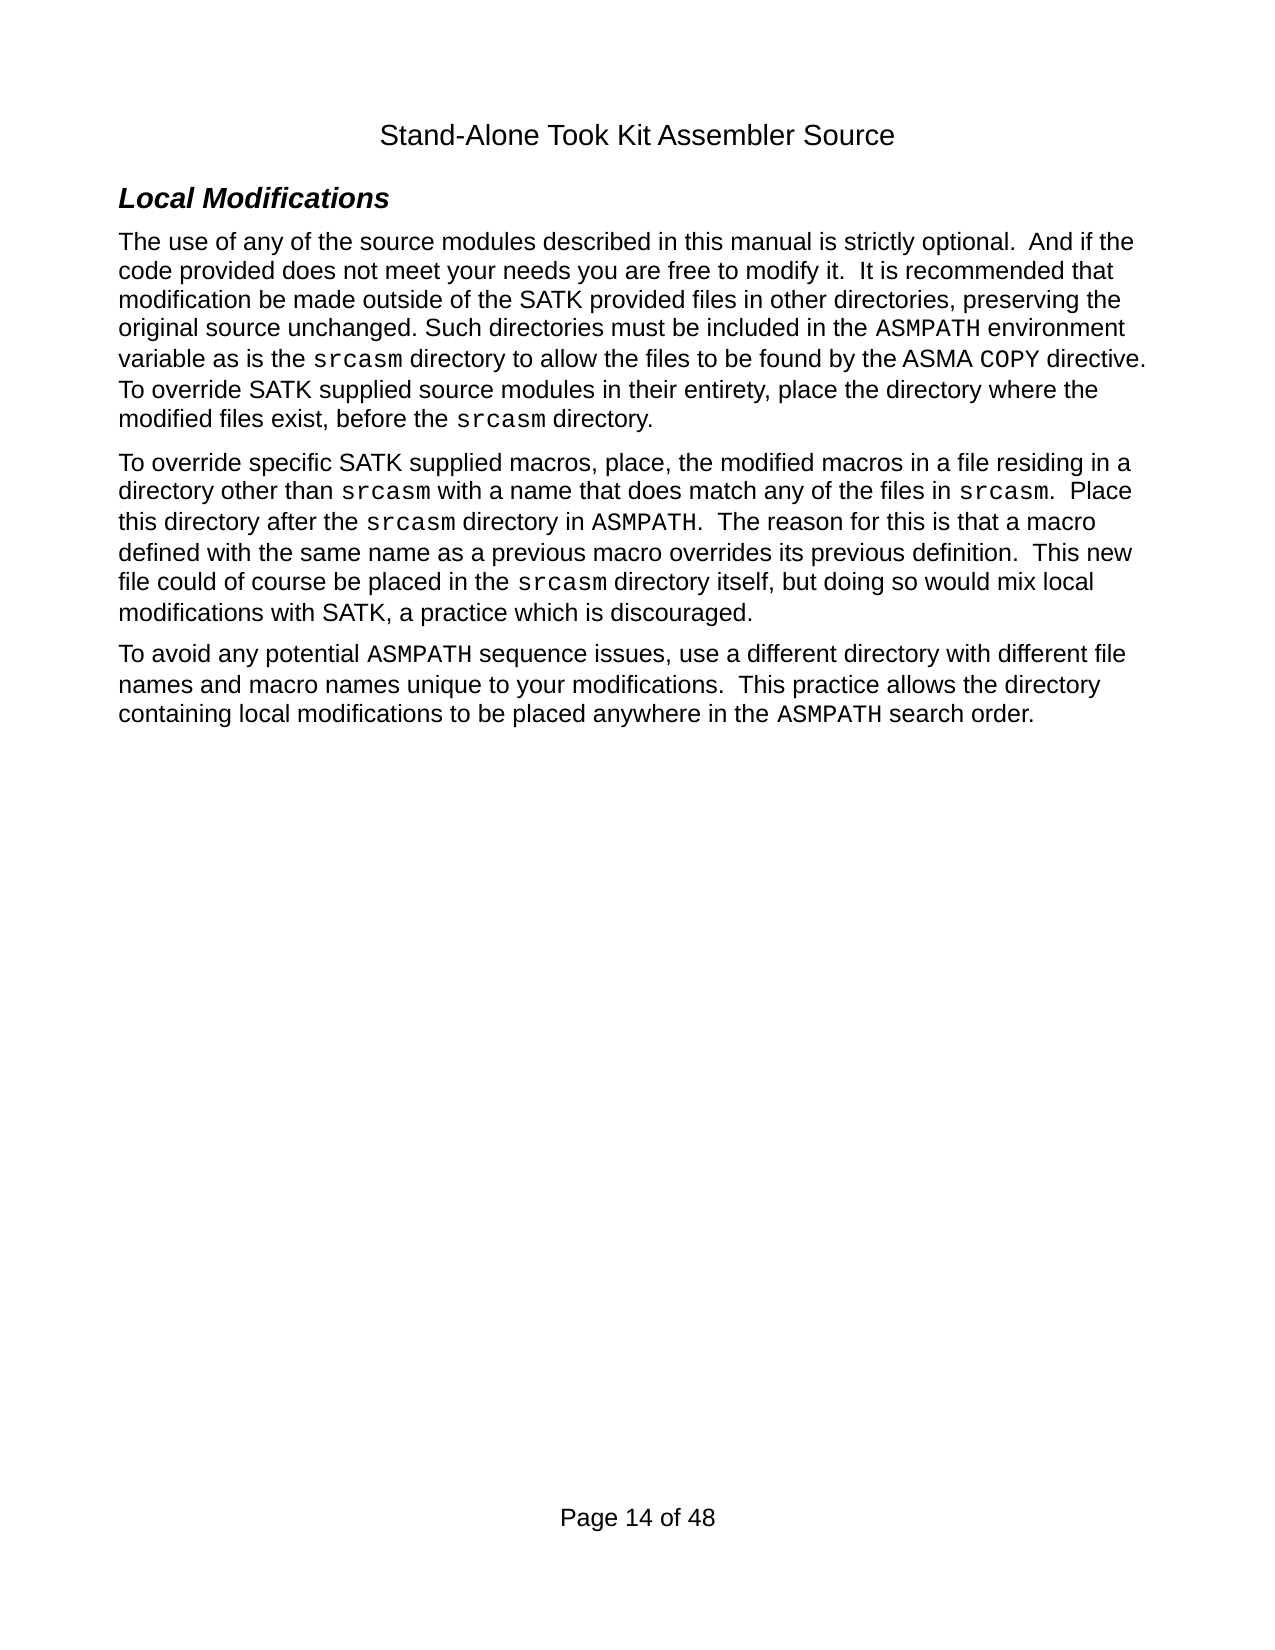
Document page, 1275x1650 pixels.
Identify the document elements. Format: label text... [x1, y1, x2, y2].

text To override specific SATK supplied macros, place, the modified macros in a file residing in a directory other than srcasm with a name that does match any of the files in srcasm. Place this directory after the srcasm directory in ASMPATH. The reason for this is that a macro defined with the same name as a previous macro overrides its previous definition. This new file could of course be placed in the srcasm directory itself, but doing so would mix local modifications with SATK, a practice which is discouraged. [118, 447, 1157, 627]
text The use of any of the source modules described in this manual is strictly optional. And if the code provided does not meet your needs you are free to modify it. It is recommended that modification be made outside of the SATK provided files in other directories, preserving the original source unchanged. Such directories must be included in the ASMPATH environment variable as is the srcasm directory to allow the files to be found by the ASMA COPY directive. To override SATK supplied source modules in their entirety, place the directory where the modified files exist, before the srcasm directory. [118, 227, 1157, 435]
text To avoid any potential ASMPATH sequence issues, use a different directory with different file names and macro names unique to your modifications. This practice allows the directory containing local modifications to be placed anywhere in the ASMPATH search order. [118, 639, 1157, 730]
subtitle Local Modifications [118, 181, 1157, 215]
